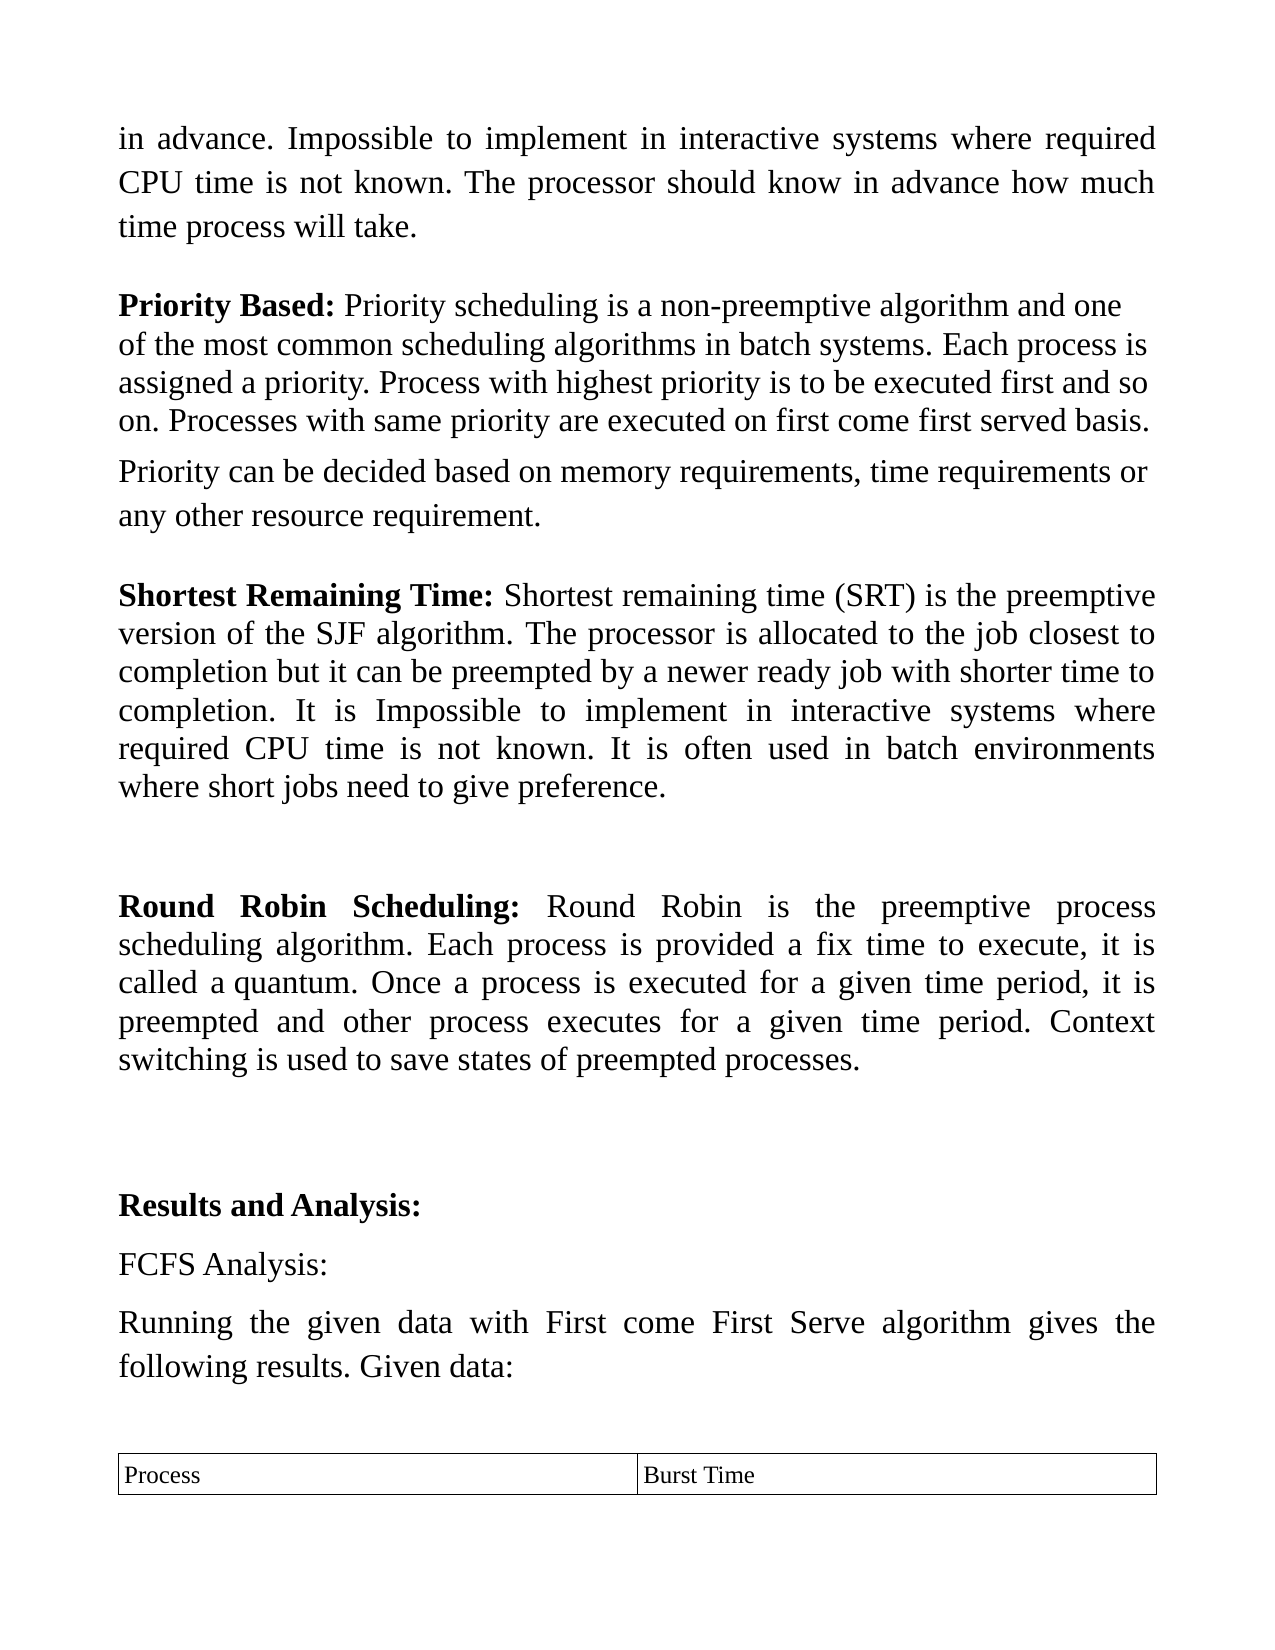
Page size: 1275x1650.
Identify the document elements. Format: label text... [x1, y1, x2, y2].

table_header Burst Time [638, 1454, 1156, 1494]
subtitle Shortest Remaining Time: Shortest remaining time (SRT) is the preemptive version of the SJF algorithm. The processor is allocated to the job closest to completion but it can be preempted by a newer ready job with shorter time to completion. It is Impossible to implement in interactive systems where required CPU time is not known. It is often used in batch environments where short jobs need to give preference. [118, 575, 1157, 805]
text Running the given data with First come First Serve algorithm gives the following results. Given data: [118, 1303, 1157, 1385]
subtitle Round Robin Scheduling: Round Robin is the preemptive process scheduling algorithm. Each process is provided a fix time to execute, it is called a quantum. Once a process is executed for a given time period, it is preempted and other process executes for a given time period. Context switching is used to save states of preempted processes. [118, 886, 1157, 1078]
text Results and Analysis: [118, 1185, 1157, 1224]
text FCFS Analysis: [118, 1244, 1157, 1282]
table_header Process [119, 1454, 637, 1494]
text Priority can be decided based on memory requirements, time requirements or any other resource requirement. [118, 452, 1157, 534]
subtitle Priority Based: Priority scheduling is a non-preemptive algorithm and one of the most common scheduling algorithms in batch systems. Each process is assigned a priority. Process with highest priority is to be executed first and so on. Processes with same priority are executed on first come first served basis. [118, 286, 1157, 439]
text in advance. Impossible to implement in interactive systems where required CPU time is not known. The processor should know in advance how much time process will take. [118, 118, 1157, 244]
